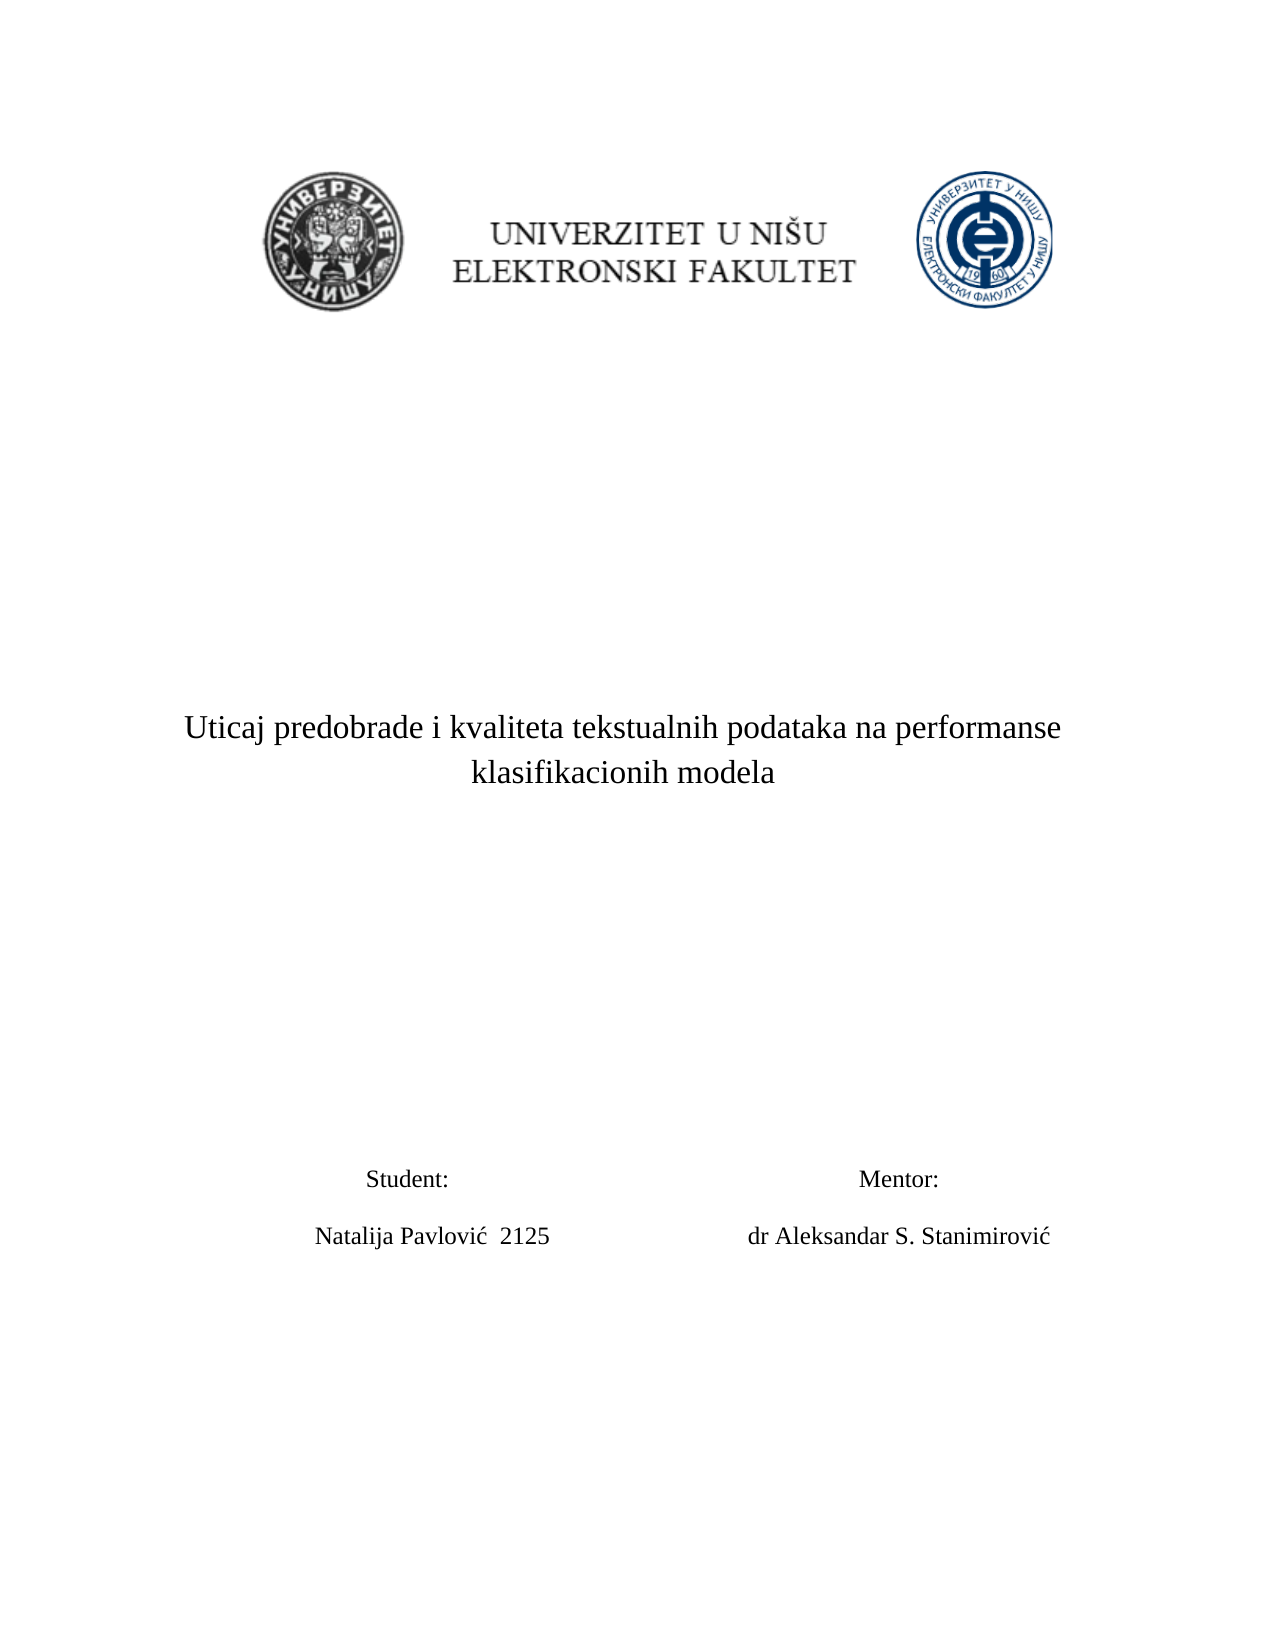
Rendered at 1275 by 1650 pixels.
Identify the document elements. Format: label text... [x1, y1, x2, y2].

table_cell dr Aleksandar S. Stanimirović [642, 1210, 1039, 1324]
table_header Mentor: [642, 1165, 1039, 1209]
table_cell Natalija Pavlović 2125 [230, 1210, 642, 1324]
text Uticaj predobrade i kvaliteta tekstualnih podataka na performanse klasifikacionih modela [150, 708, 1096, 791]
table_header Student: [230, 1165, 642, 1209]
